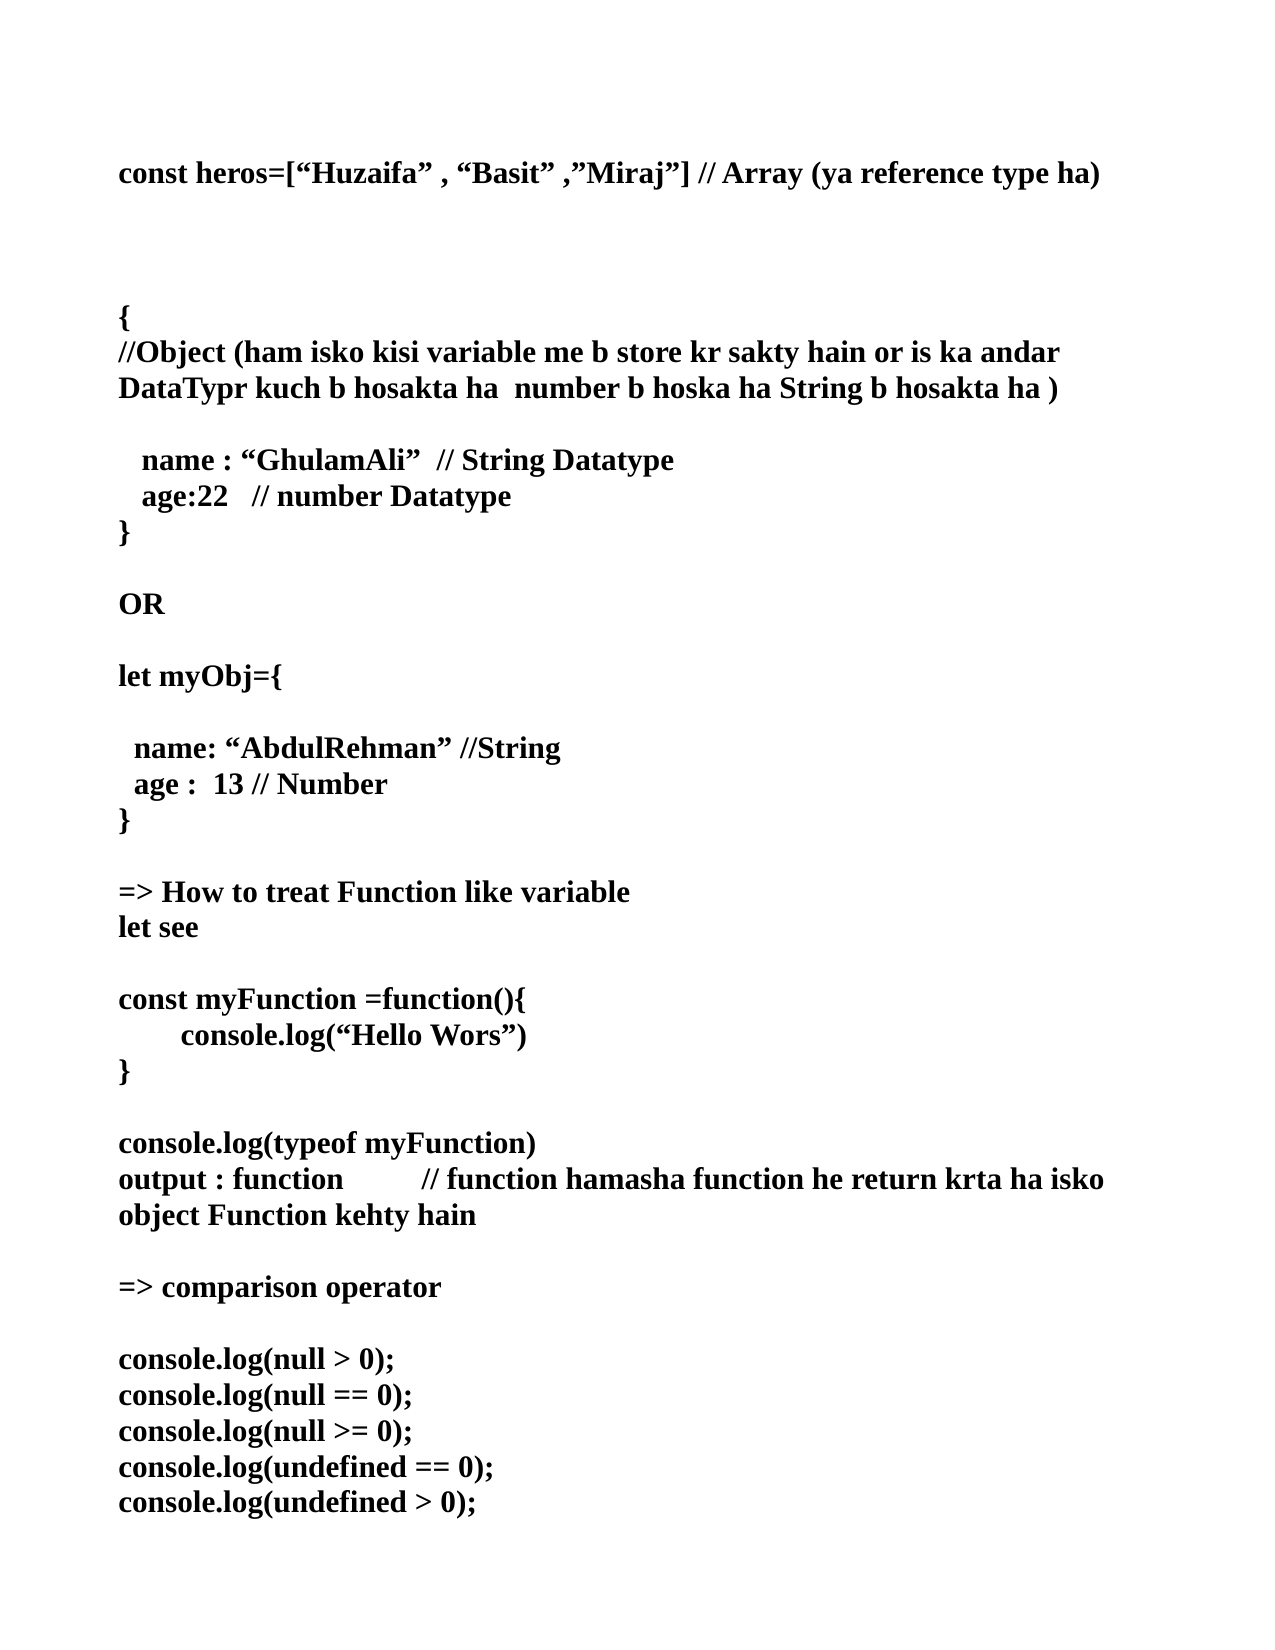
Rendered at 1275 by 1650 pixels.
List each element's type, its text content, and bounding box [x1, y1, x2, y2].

text => comparison operator [118, 1268, 1157, 1304]
text OR [118, 585, 1157, 621]
text const myFunction =function(){ [118, 981, 1157, 1017]
text } [118, 513, 1157, 549]
text age : 13 // Number [118, 765, 1157, 801]
text console.log(typeof myFunction) [118, 1124, 1157, 1160]
text let see [118, 909, 1157, 945]
text console.log(“Hello Wors”) [118, 1017, 1157, 1052]
text name : “GhulamAli” // String Datatype [118, 442, 1157, 477]
text } [118, 1052, 1157, 1088]
text age:22 // number Datatype [118, 477, 1157, 513]
text console.log(undefined == 0); [118, 1448, 1157, 1484]
text console.log(null >= 0); [118, 1412, 1157, 1448]
text { [118, 298, 1157, 334]
text name: “AbdulRehman” //String [118, 729, 1157, 765]
text let myObj={ [118, 657, 1157, 729]
text } [118, 801, 1157, 837]
text const heros=[“Huzaifa” , “Basit” ,”Miraj”] // Array (ya reference type ha) [118, 154, 1157, 190]
text console.log(null > 0); [118, 1340, 1157, 1376]
text //Object (ham isko kisi variable me b store kr sakty hain or is ka andar DataTypr kuch b hosakta ha number b hoska ha String b hosakta ha ) [118, 334, 1157, 406]
text output : function // function hamasha function he return krta ha isko object Function kehty hain [118, 1160, 1157, 1232]
text => How to treat Function like variable [118, 873, 1157, 909]
text console.log(null == 0); [118, 1376, 1157, 1412]
text console.log(undefined > 0); [118, 1484, 1157, 1520]
